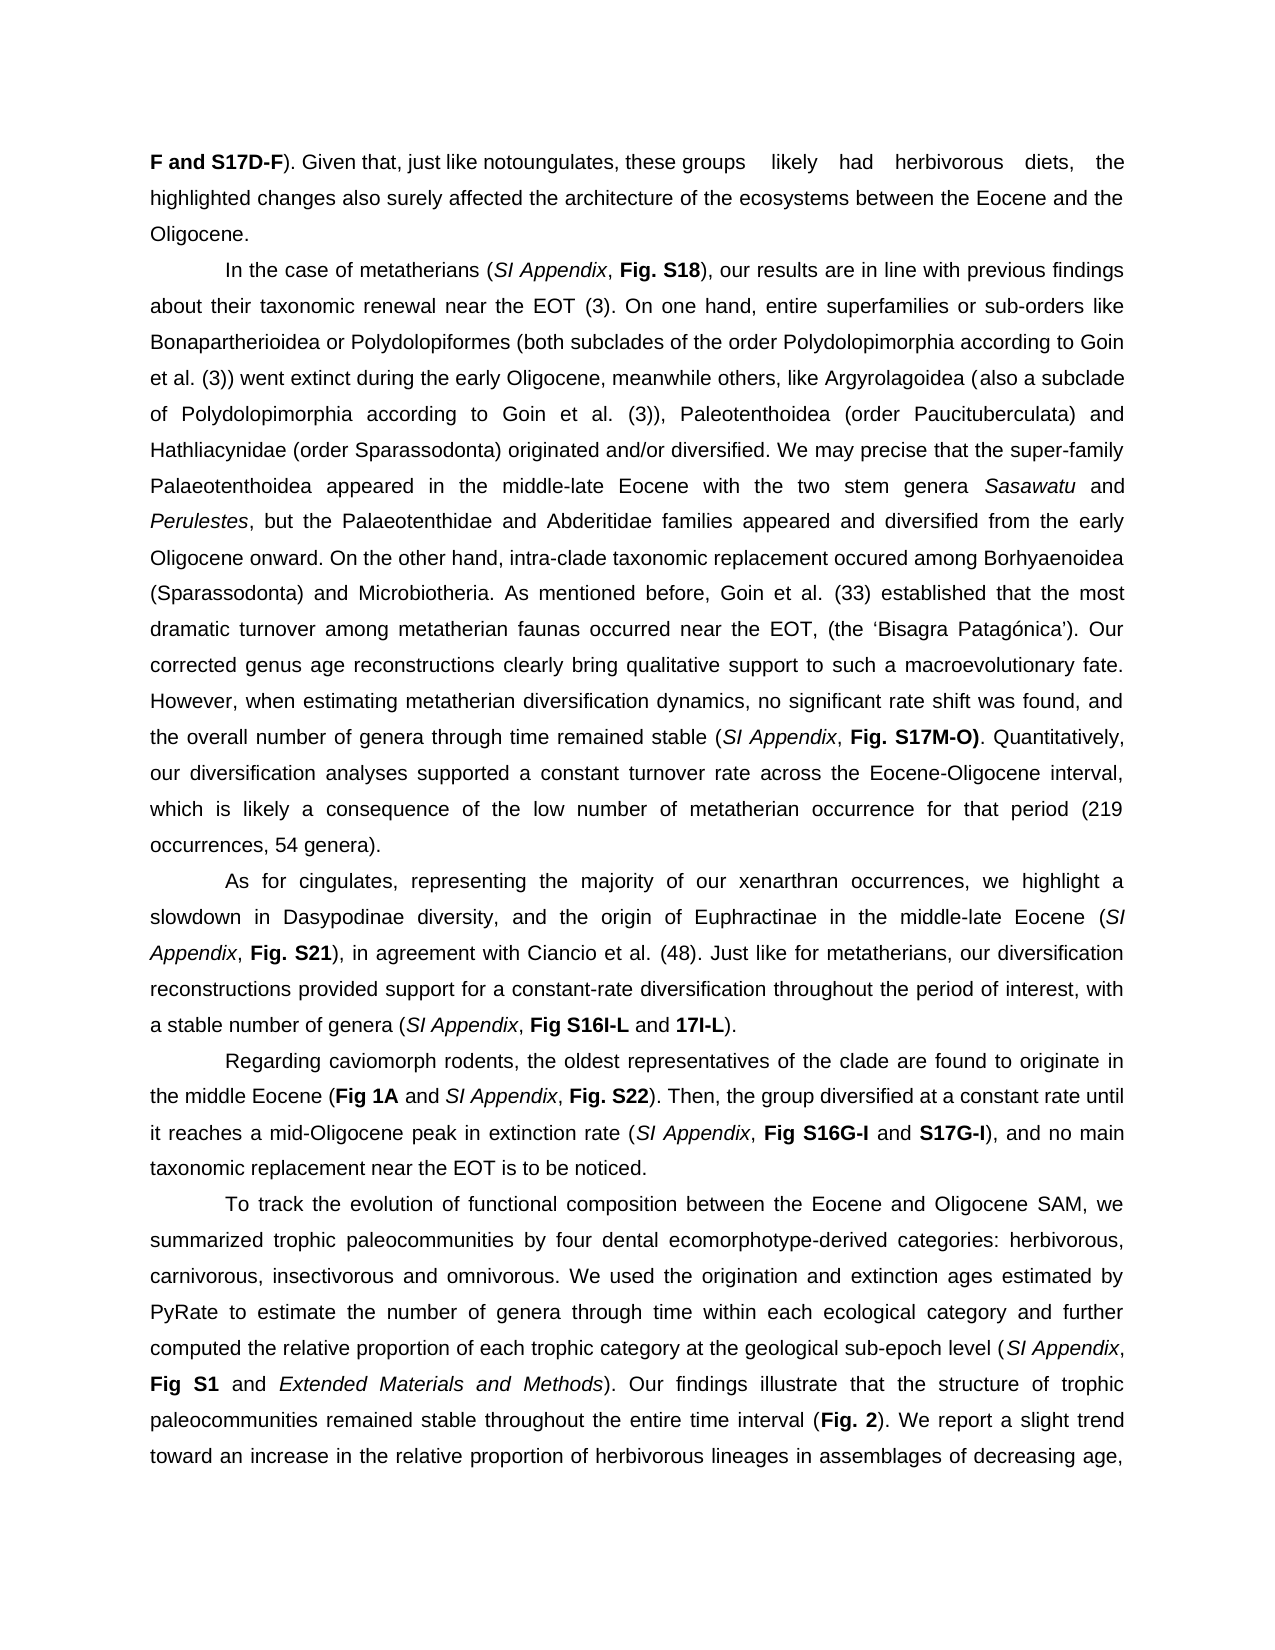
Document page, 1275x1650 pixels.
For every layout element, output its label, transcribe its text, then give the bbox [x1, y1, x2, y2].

text Regarding caviomorph rodents, the oldest representatives of the clade are found to originate in the middle Eocene (Fig 1A and SI Appendix, Fig. S22). Then, the group diversified at a constant rate until it reaches a mid-Oligocene peak in extinction rate (SI Appendix, Fig S16G-I and S17G-I), and no main taxonomic replacement near the EOT is to be noticed. [150, 1048, 1125, 1180]
text As for cingulates, representing the majority of our xenarthran occurrences, we highlight a slowdown in Dasypodinae diversity, and the origin of Euphractinae in the middle-late Eocene (SI Appendix, Fig. S21), in agreement with Ciancio et al. (48). Just like for metatherians, our diversification reconstructions provided support for a constant-rate diversification throughout the period of interest, with a stable number of genera (SI Appendix, Fig S16I-L and 17I-L). [150, 869, 1125, 1036]
text To track the evolution of functional composition between the Eocene and Oligocene SAM, we summarized trophic paleocommunities by four dental ecomorphotype-derived categories: herbivorous, carnivorous, insectivorous and omnivorous. We used the origination and extinction ages estimated by PyRate to estimate the number of genera through time within each ecological category and further computed the relative proportion of each trophic category at the geological sub-epoch level (SI Appendix, Fig S1 and Extended Materials and Methods). Our findings illustrate that the structure of trophic paleocommunities remained stable throughout the entire time interval (Fig. 2). We report a slight trend toward an increase in the relative proportion of herbivorous lineages in assemblages of decreasing age, [150, 1192, 1125, 1468]
text F and S17D-F). Given that, just like notoungulates, these groups likely had herbivorous diets, the highlighted changes also surely affected the architecture of the ecosystems between the Eocene and the Oligocene. [150, 150, 1125, 246]
text In the case of metatherians (SI Appendix, Fig. S18), our results are in line with previous findings about their taxonomic renewal near the EOT (3). On one hand, entire superfamilies or sub-orders like Bonapartherioidea or Polydolopiformes (both subclades of the order Polydolopimorphia according to Goin et al. (3)) went extinct during the early Oligocene, meanwhile others, like Argyrolagoidea (also a subclade of Polydolopimorphia according to Goin et al. (3)), Paleotenthoidea (order Paucituberculata) and Hathliacynidae (order Sparassodonta) originated and/or diversified. We may precise that the super-family Palaeotenthoidea appeared in the middle-late Eocene with the two stem genera Sasawatu and Perulestes, but the Palaeotenthidae and Abderitidae families appeared and diversified from the early Oligocene onward. On the other hand, intra-clade taxonomic replacement occured among Borhyaenoidea (Sparassodonta) and Microbiotheria. As mentioned before, Goin et al. (33) established that the most dramatic turnover among metatherian faunas occurred near the EOT, (the ‘Bisagra Patagónica’). Our corrected genus age reconstructions clearly bring qualitative support to such a macroevolutionary fate. However, when estimating metatherian diversification dynamics, no significant rate shift was found, and the overall number of genera through time remained stable (SI Appendix, Fig. S17M-O). Quantitatively, our diversification analyses supported a constant turnover rate across the Eocene-Oligocene interval, which is likely a consequence of the low number of metatherian occurrence for that period (219 occurrences, 54 genera). [150, 258, 1125, 857]
